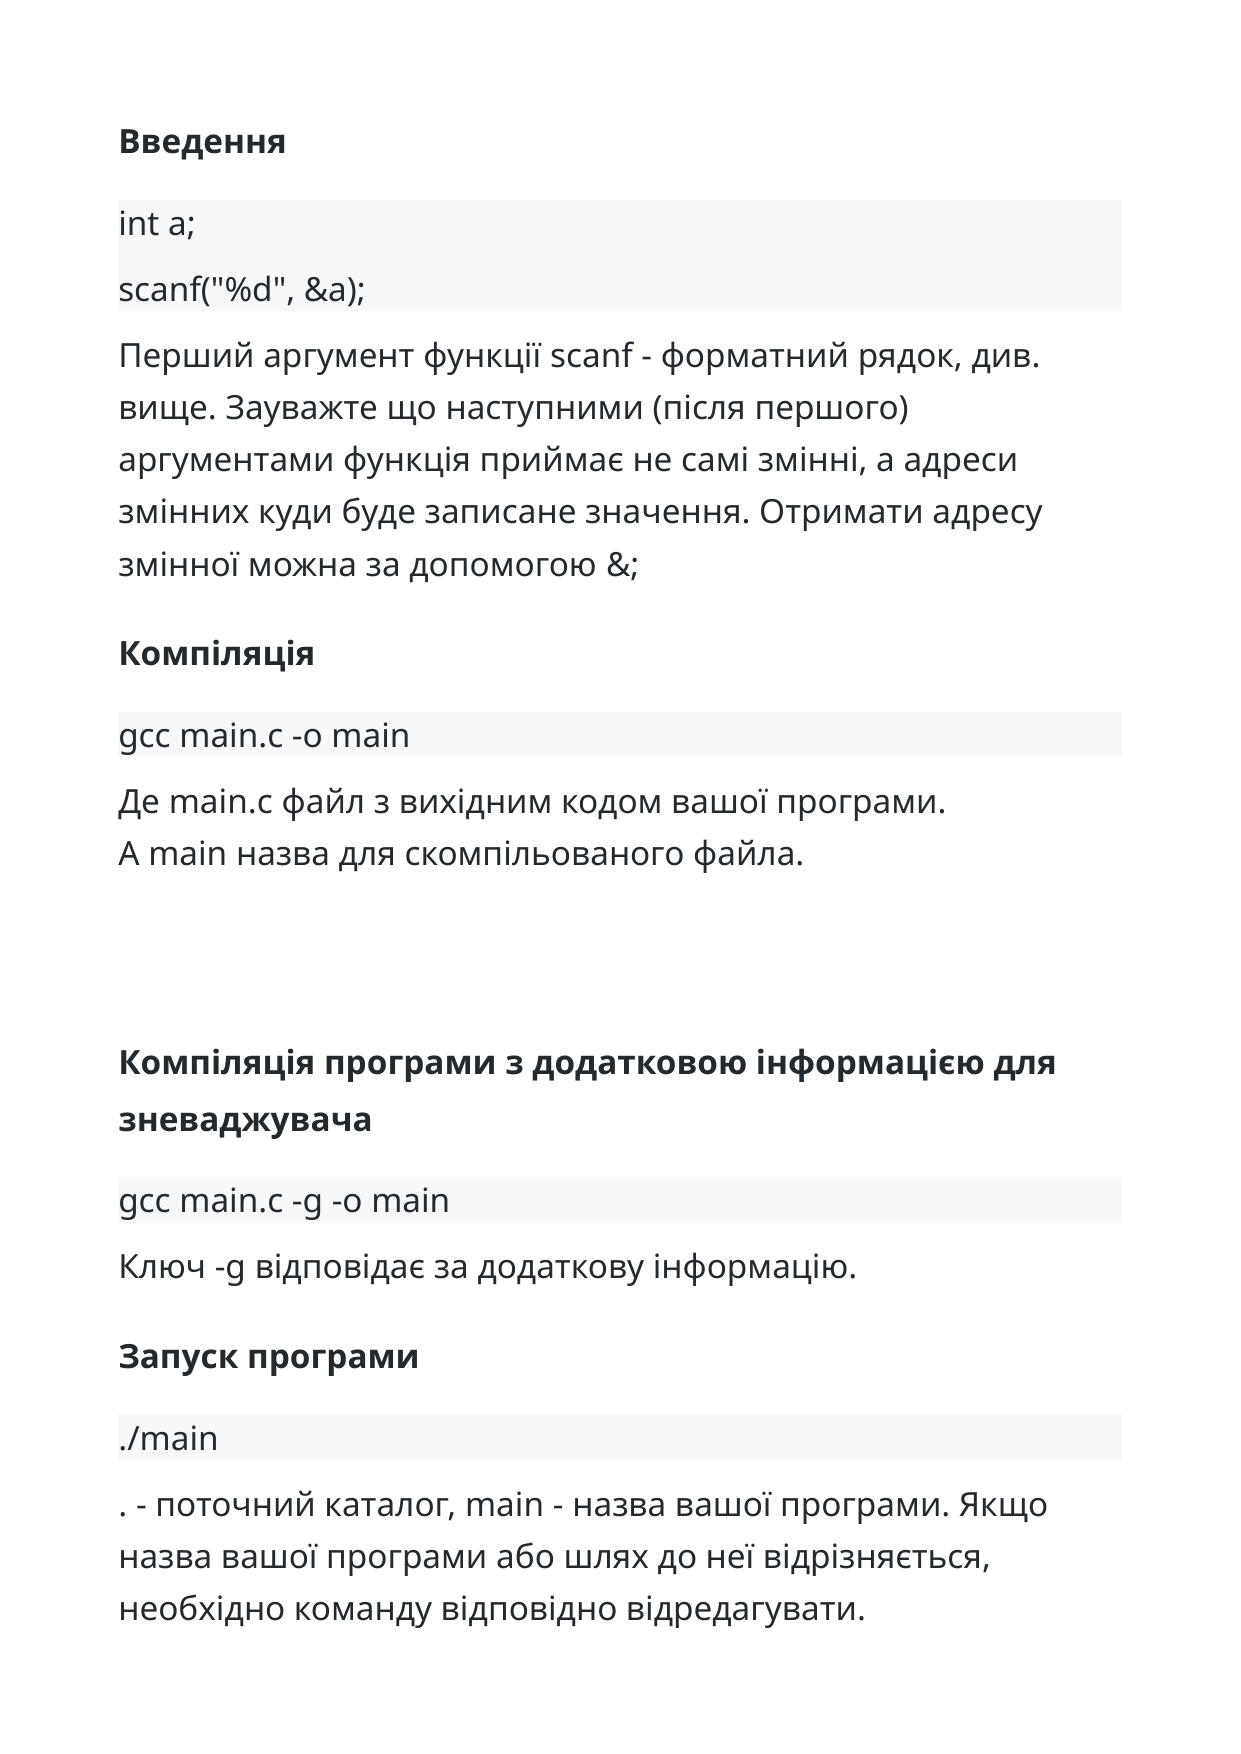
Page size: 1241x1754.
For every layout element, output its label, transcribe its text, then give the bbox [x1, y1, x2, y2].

text Де main.c файл з вихідним кодом вашої програми. А main назва для скомпільованого файла. [118, 778, 1122, 875]
subtitle Компіляція програми з додатковою інформацією для зневаджувача [118, 1039, 1122, 1141]
text int a; [118, 200, 1122, 245]
subtitle Введення [118, 118, 1122, 163]
subtitle Компіляція [118, 630, 1122, 675]
text . - поточний каталог, main - назва вашої програми. Якщо назва вашої програми або шлях до неї відрізняється, необхідно команду відповідно відредагувати. [118, 1480, 1122, 1630]
text Перший аргумент функції scanf - форматний рядок, див. вище. Зауважте що наступними (після першого) аргументами функція приймає не самі змінні, а адреси змінних куди буде записане значення. Отримати адресу змінної можна за допомогою &; [118, 332, 1122, 586]
subtitle Запуск програми [118, 1333, 1122, 1378]
text ./main [118, 1414, 1122, 1460]
text gcc main.c -o main [118, 712, 1122, 757]
text gcc main.c -g -o main [118, 1177, 1122, 1223]
text scanf("%d", &a); [118, 266, 1122, 311]
text Ключ -g відповідає за додаткову інформацію. [118, 1243, 1122, 1288]
